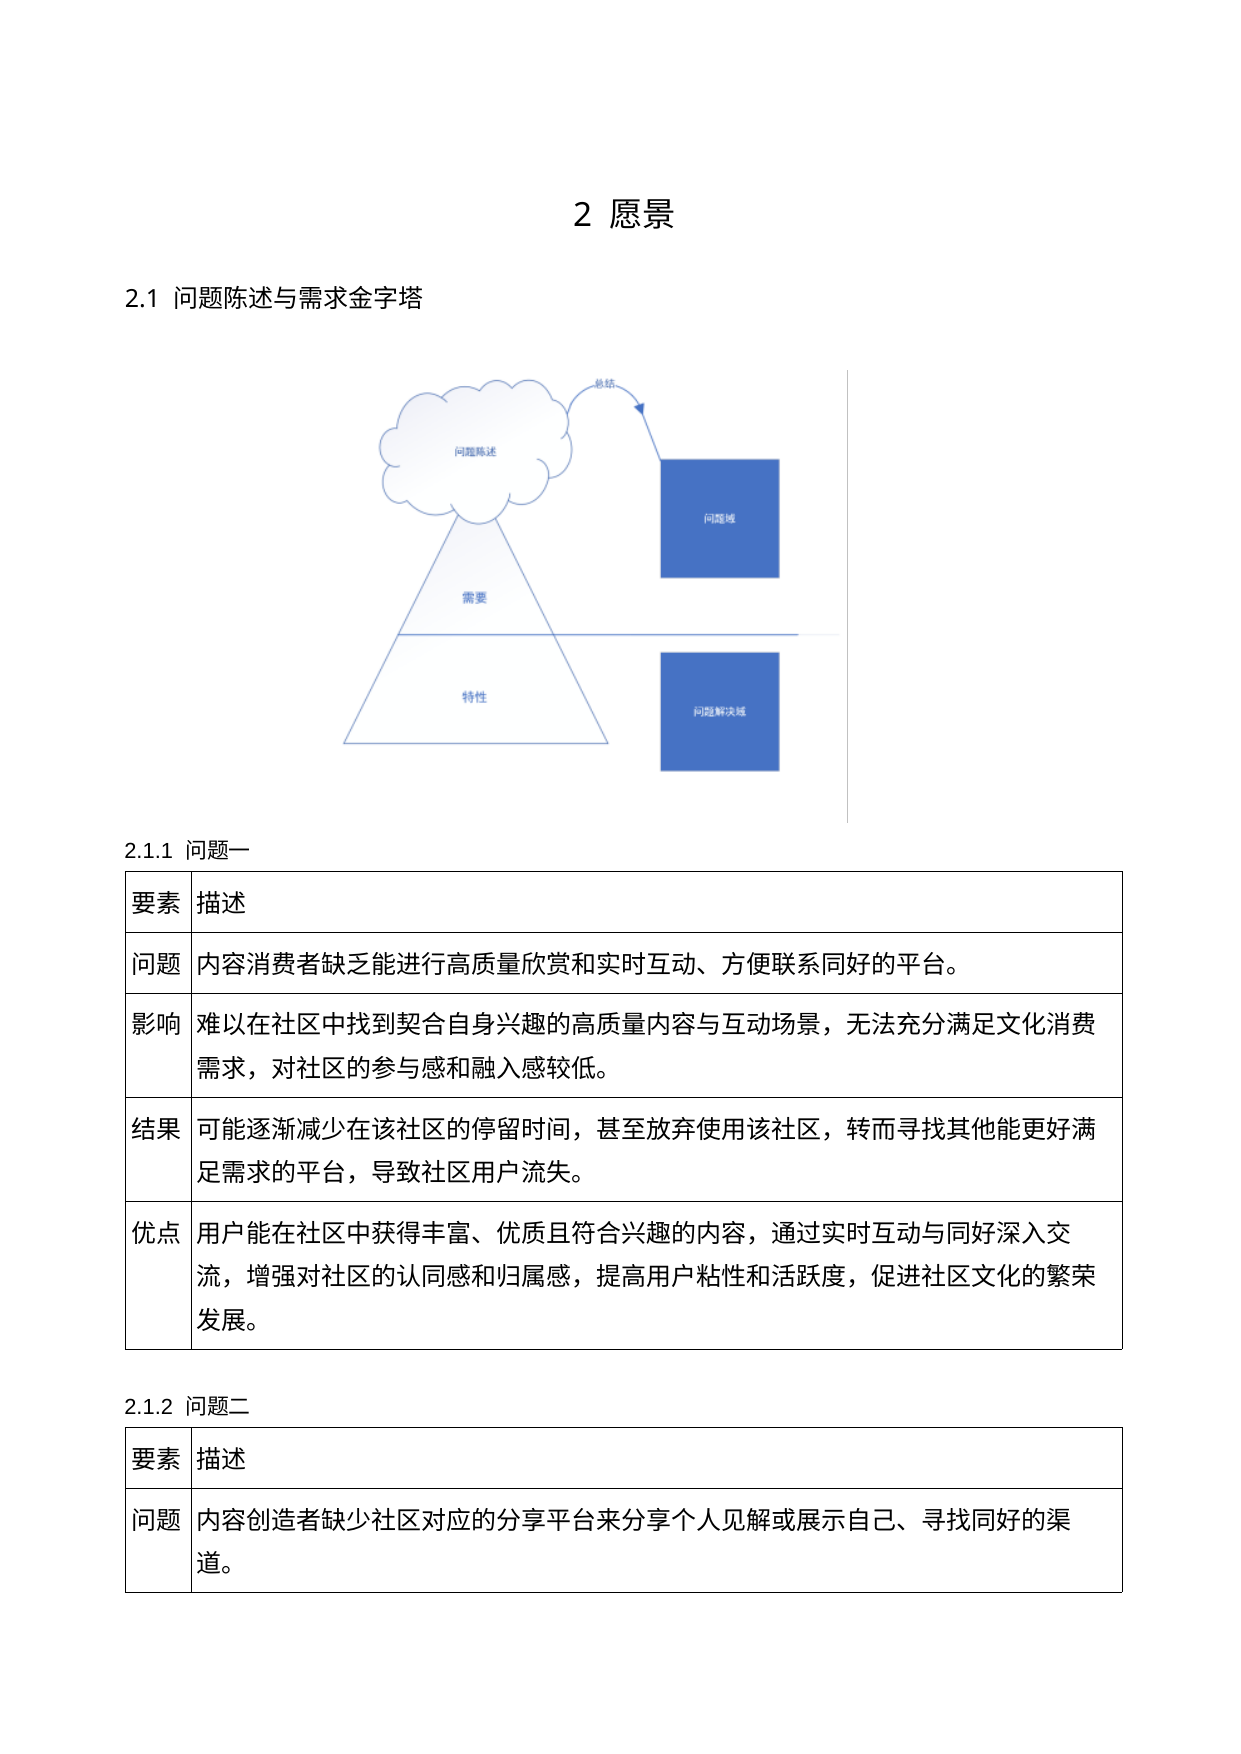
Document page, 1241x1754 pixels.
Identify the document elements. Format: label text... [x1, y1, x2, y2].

subtitle 问题二 [118, 1389, 1122, 1421]
table_cell 优点 [126, 1202, 191, 1348]
table_header 要素 [126, 1428, 191, 1488]
table_cell 问题 [126, 1489, 191, 1592]
table_cell 可能逐渐减少在该社区的停留时间，甚至放弃使用该社区，转而寻找其他能更好满足需求的平台，导致社区用户流失。 [192, 1098, 1122, 1201]
picture [282, 370, 849, 823]
table_header 描述 [192, 872, 1122, 932]
table_cell 内容创造者缺少社区对应的分享平台来分享个人见解或展示自己、寻找同好的渠道。 [192, 1489, 1122, 1592]
table_cell 用户能在社区中获得丰富、优质且符合兴趣的内容，通过实时互动与同好深入交流，增强对社区的认同感和归属感，提高用户粘性和活跃度，促进社区文化的繁荣发展。 [192, 1202, 1122, 1348]
table_cell 影响 [126, 994, 191, 1097]
table_header 描述 [192, 1428, 1122, 1488]
subtitle 愿景 [118, 188, 1122, 236]
subtitle 问题一 [118, 833, 1122, 865]
table_cell 结果 [126, 1098, 191, 1201]
table_cell 难以在社区中找到契合自身兴趣的高质量内容与互动场景，无法充分满足文化消费需求，对社区的参与感和融入感较低。 [192, 994, 1122, 1097]
table_header 要素 [126, 872, 191, 932]
table_cell 内容消费者缺乏能进行高质量欣赏和实时互动、方便联系同好的平台。 [192, 933, 1122, 993]
table_cell 问题 [126, 933, 191, 993]
subtitle 问题陈述与需求金字塔 [118, 278, 1122, 314]
